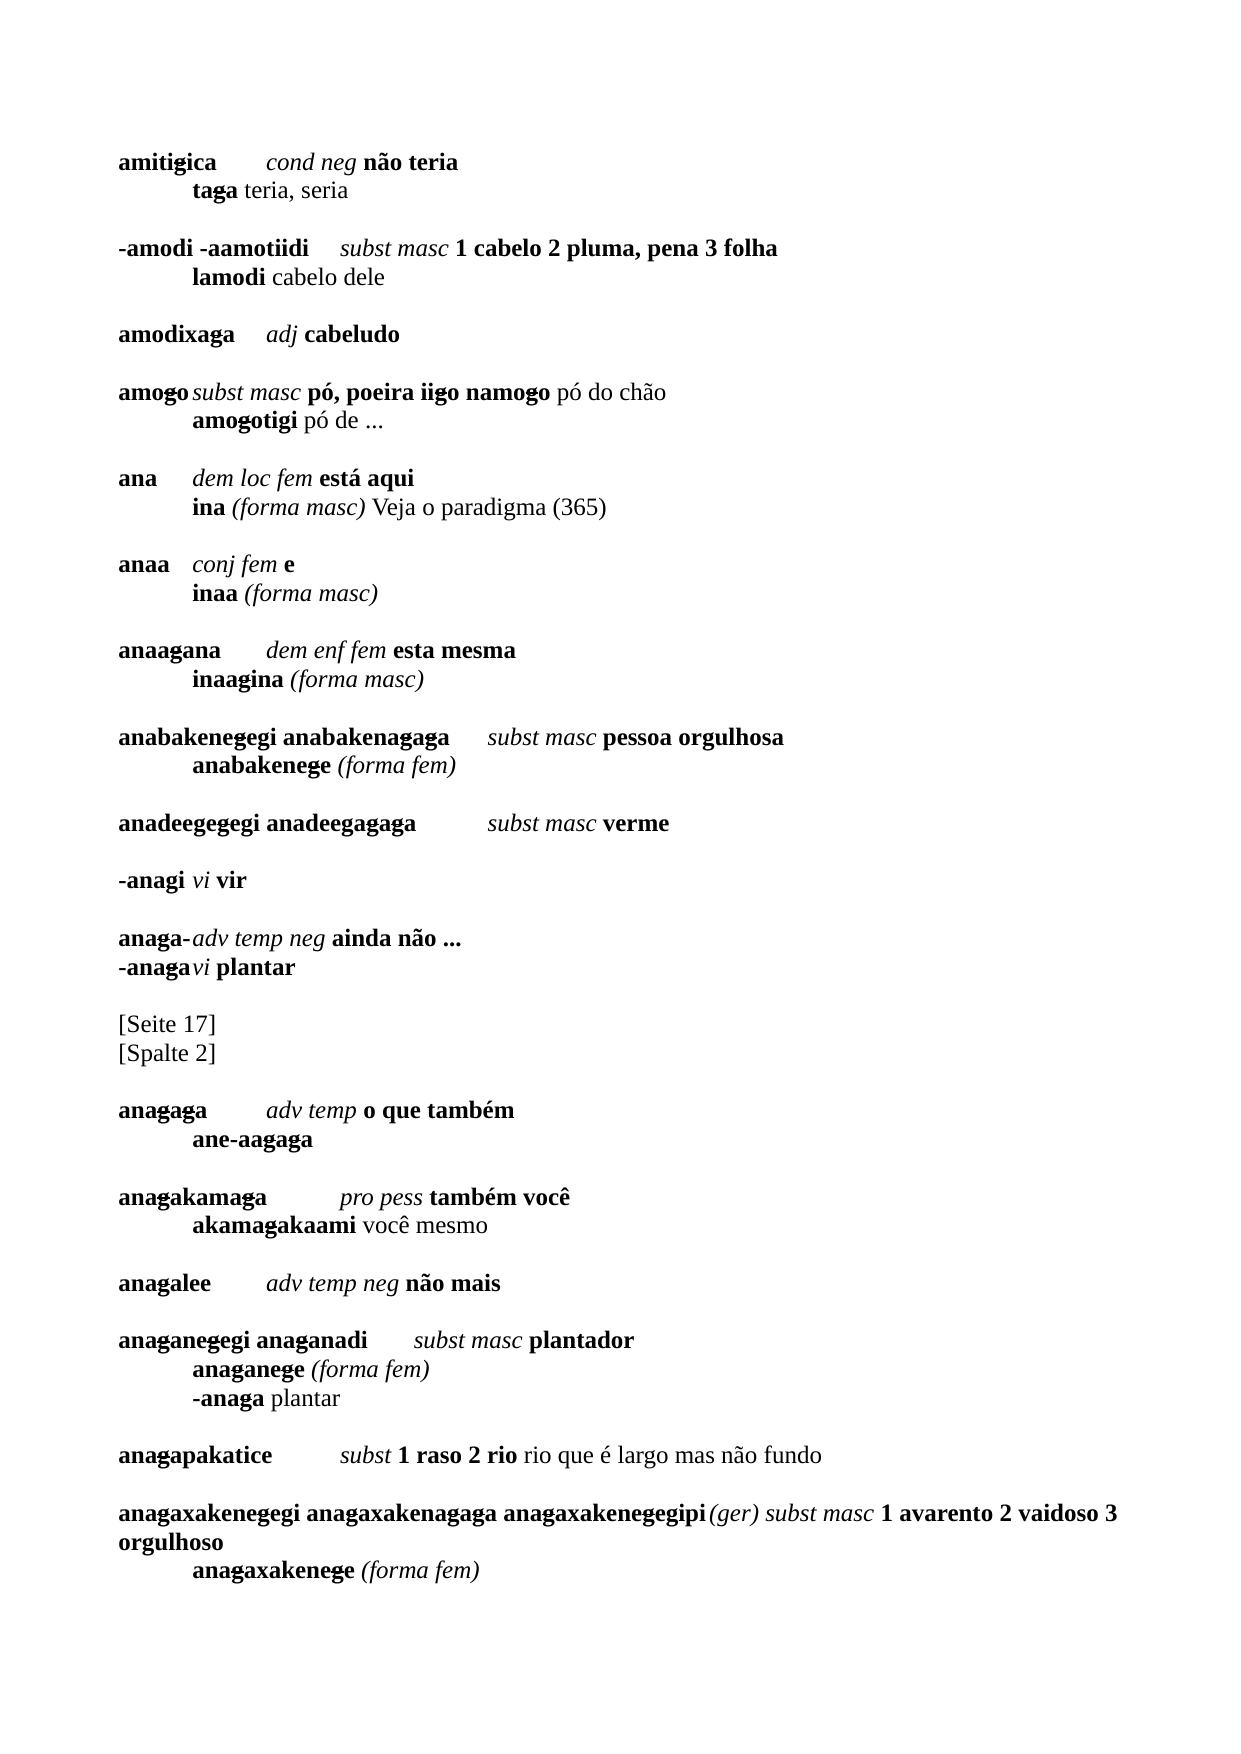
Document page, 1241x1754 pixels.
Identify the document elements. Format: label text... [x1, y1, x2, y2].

text akamagakaami você mesmo [118, 1211, 1122, 1239]
text anabakenege (forma fem) [118, 751, 1122, 779]
text ina (forma masc) Veja o paradigma (365) [118, 492, 1122, 521]
text amogo subst masc pó, poeira iigo namogo pó do chão [118, 377, 1122, 406]
text anaga- adv temp neg ainda não ... [118, 923, 1122, 952]
text taga teria, seria [118, 176, 1122, 204]
text anagakamaga pro pess também você [118, 1182, 1122, 1211]
text anaagana dem enf fem esta mesma [118, 636, 1122, 664]
text inaagina (forma masc) [118, 664, 1122, 693]
text anaganegegi anaganadi subst masc plantador [118, 1326, 1122, 1354]
text anaa conj fem e [118, 549, 1122, 578]
text [Seite 17] [118, 1009, 1122, 1038]
text anagapakatice subst 1 raso 2 rio rio que é largo mas não fundo [118, 1441, 1122, 1469]
text anagalee adv temp neg não mais [118, 1268, 1122, 1297]
text anaganege (forma fem) [118, 1354, 1122, 1383]
text [Spalte 2] [118, 1038, 1122, 1067]
text amitigica cond neg não teria [118, 147, 1122, 176]
text -anagi vi vir [118, 866, 1122, 894]
text anagaga adv temp o que também [118, 1096, 1122, 1124]
text inaa (forma masc) [118, 578, 1122, 607]
text anagaxakenegegi anagaxakenagaga anagaxakenegegipi (ger) subst masc 1 avarento 2 vaidoso 3 orgulhoso [118, 1498, 1122, 1556]
text -amodi -aamotiidi subst masc 1 cabelo 2 pluma, pena 3 folha [118, 233, 1122, 262]
text ane-aagaga [118, 1124, 1122, 1153]
text anagaxakenege (forma fem) [118, 1556, 1122, 1584]
text -anaga plantar [118, 1383, 1122, 1412]
text amogotigi pó de ... [118, 406, 1122, 434]
text -anaga vi plantar [118, 952, 1122, 981]
text ana dem loc fem está aqui [118, 463, 1122, 492]
text anadeegegegi anadeegagaga subst masc verme [118, 808, 1122, 837]
text amodixaga adj cabeludo [118, 319, 1122, 348]
text anabakenegegi anabakenagaga subst masc pessoa orgulhosa [118, 722, 1122, 751]
text lamodi cabelo dele [118, 262, 1122, 291]
